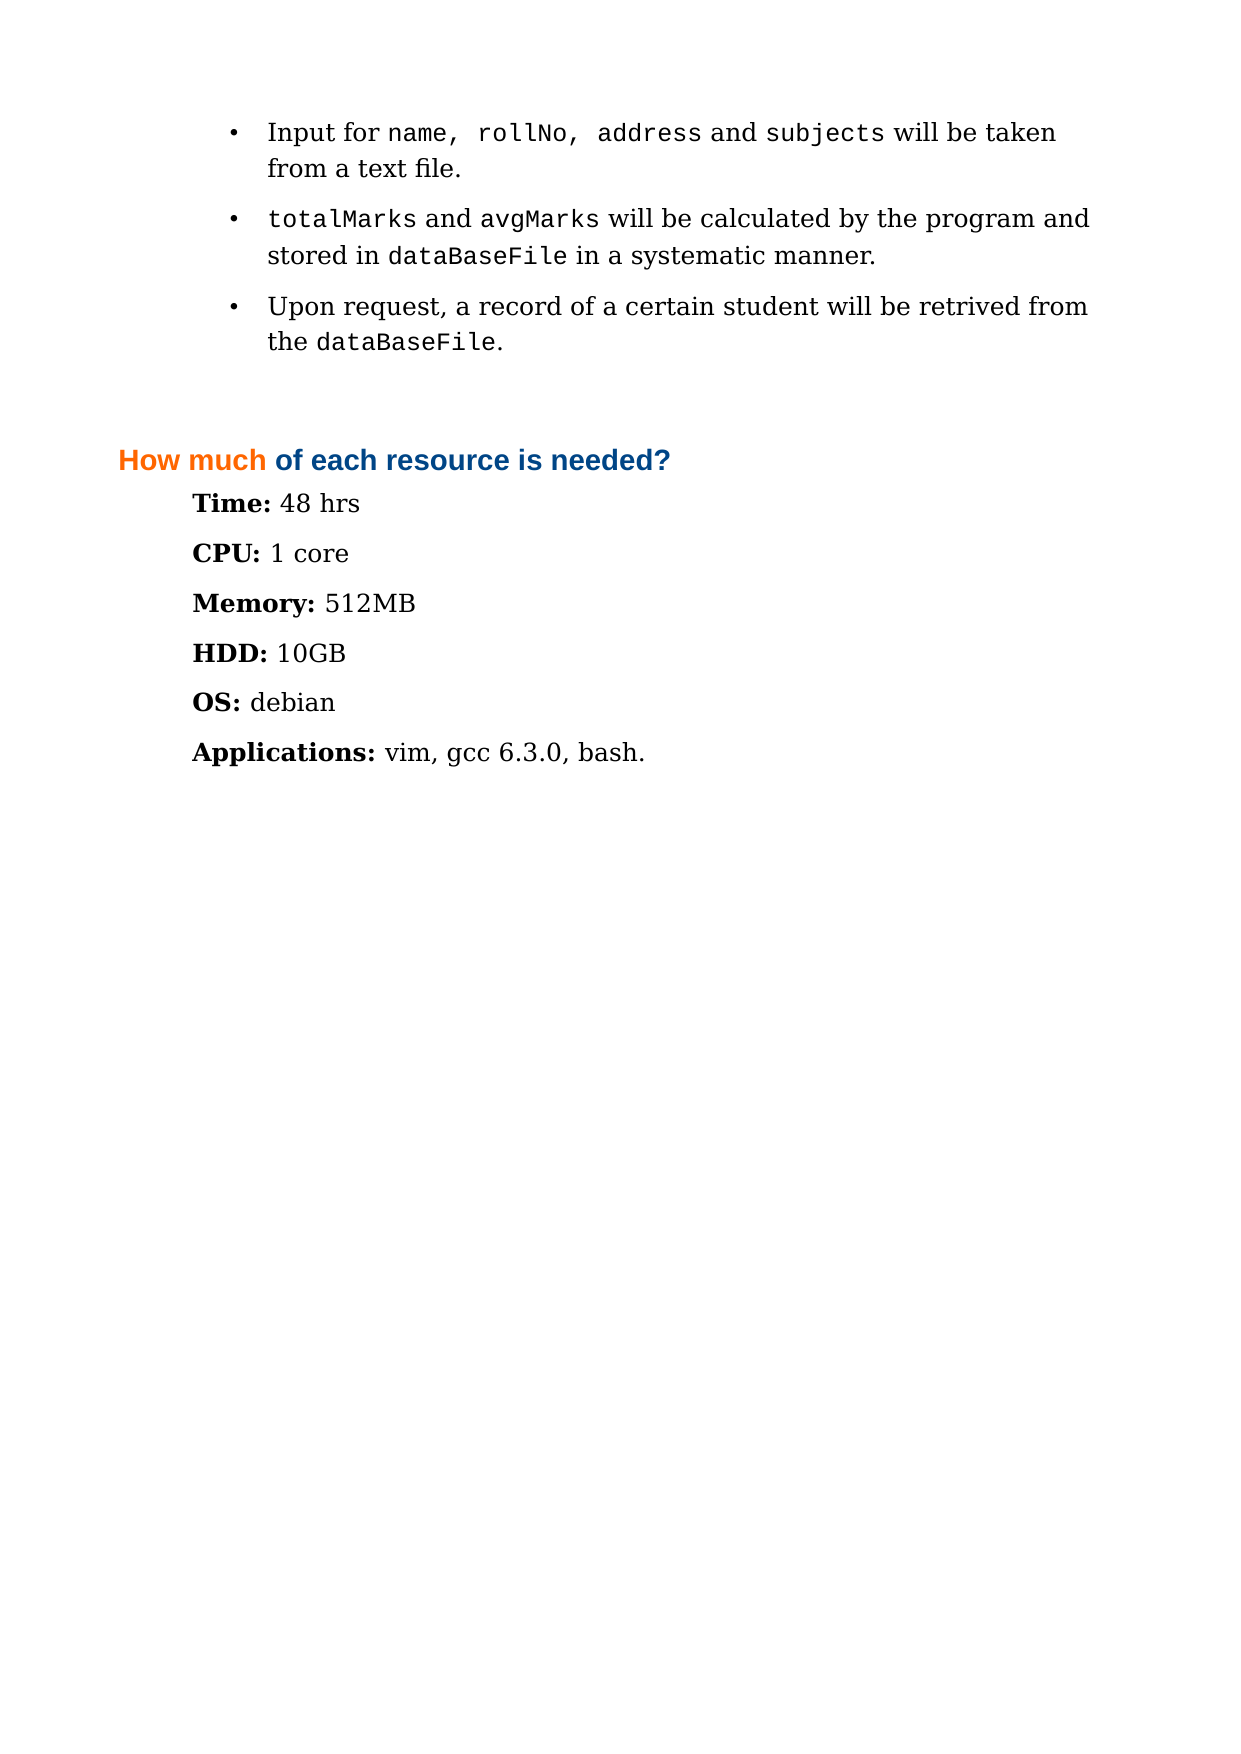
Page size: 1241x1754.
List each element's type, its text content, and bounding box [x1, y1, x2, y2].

list Upon request, a record of a certain student will be retrived from the dataBaseFile. [229, 292, 1122, 358]
text CPU: 1 core [118, 539, 1122, 568]
subtitle How much of each resource is needed? [118, 443, 1122, 477]
text HDD: 10GB [118, 638, 1122, 668]
text OS: debian [118, 688, 1122, 718]
text Time: 48 hrs [118, 489, 1122, 518]
list Input for name, rollNo, address and subjects will be taken from a text file. [229, 118, 1122, 184]
list totalMarks and avgMarks will be calculated by the program and stored in dataBaseFile in a systematic manner. [229, 204, 1122, 272]
text Applications: vim, gcc 6.3.0, bash. [118, 738, 1122, 767]
text Memory: 512MB [118, 589, 1122, 618]
